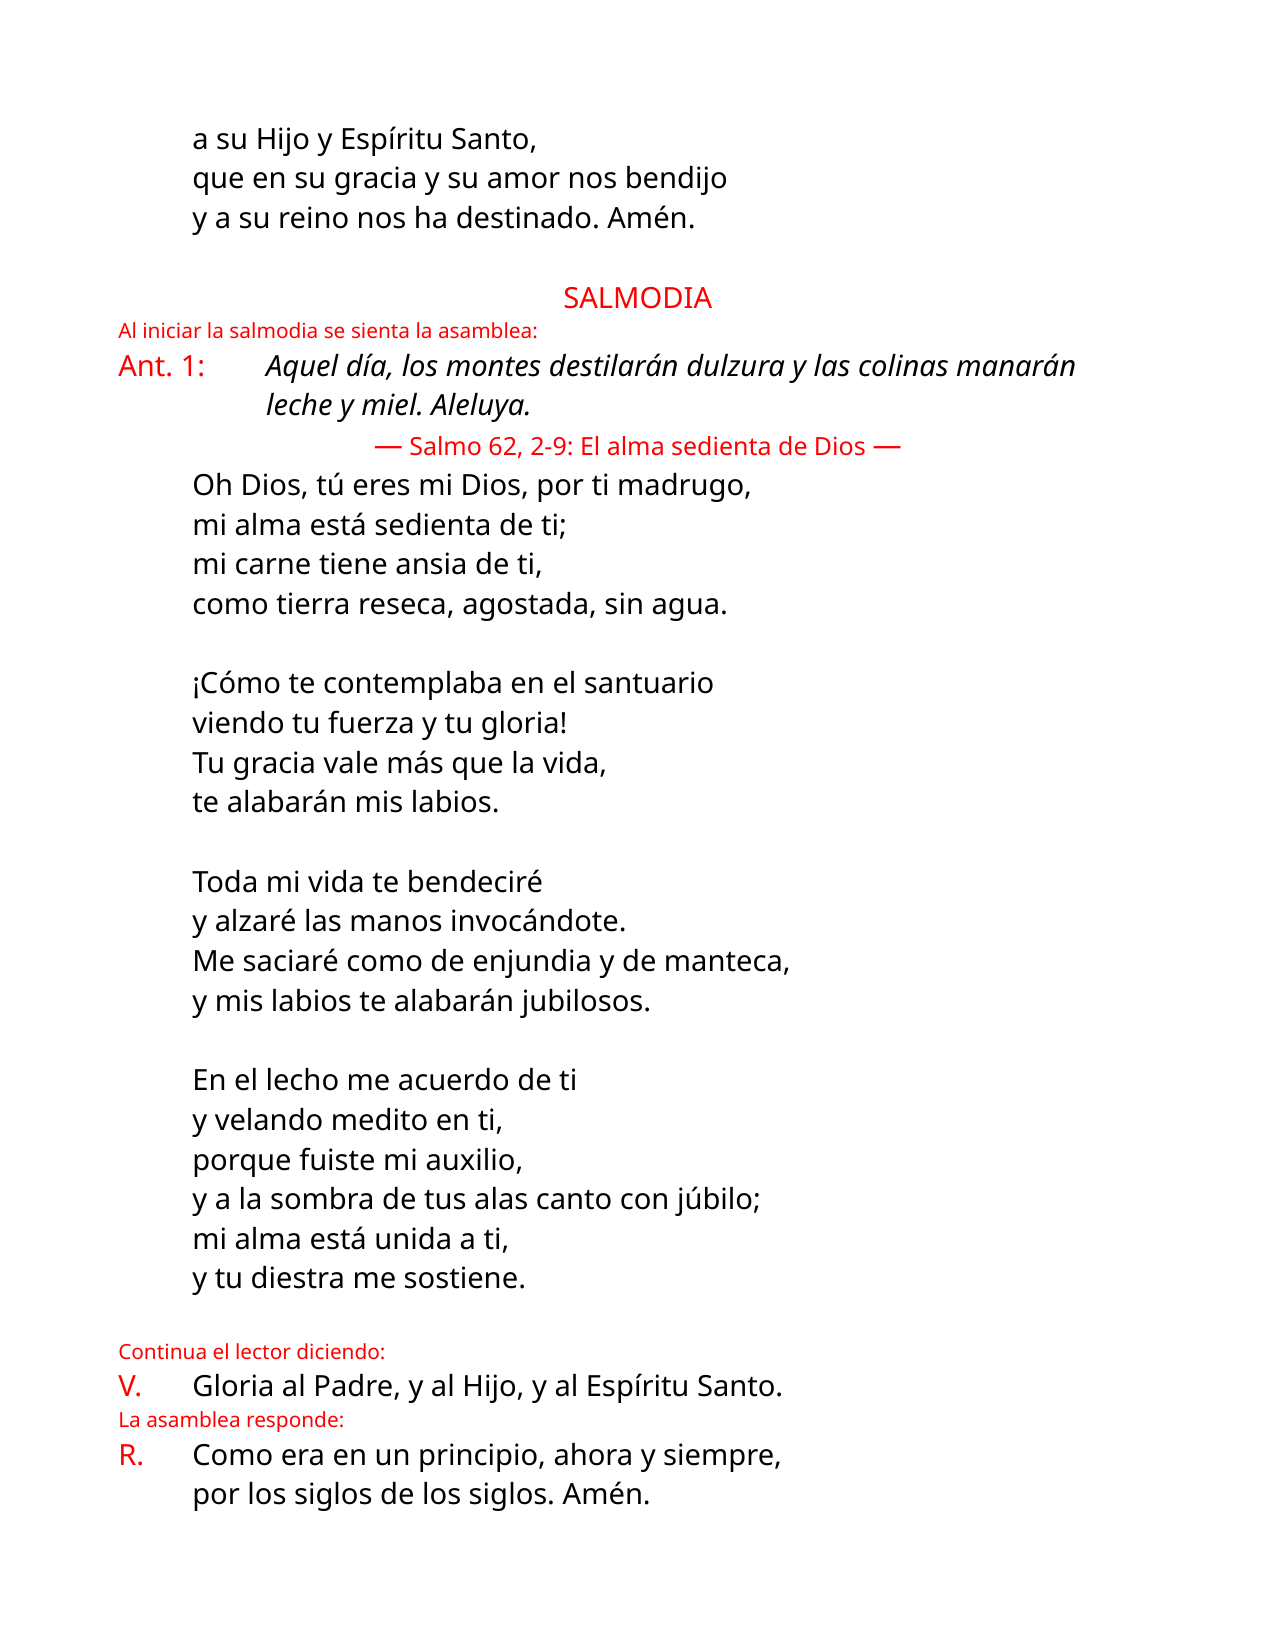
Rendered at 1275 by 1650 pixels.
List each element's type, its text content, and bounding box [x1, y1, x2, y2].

text y a su reino nos ha destinado. Amén. [118, 197, 1157, 237]
text porque fuiste mi auxilio, [118, 1139, 1157, 1178]
text mi carne tiene ansia de ti, [118, 543, 1157, 583]
text y a la sombra de tus alas canto con júbilo; [118, 1178, 1157, 1218]
text Me saciaré como de enjundia y de manteca, [118, 940, 1157, 980]
text y tu diestra me sostiene. [118, 1258, 1157, 1297]
text y alzaré las manos invocándote. [118, 901, 1157, 940]
text mi alma está sedienta de ti; [118, 504, 1157, 543]
text Toda mi vida te bendeciré [118, 861, 1157, 901]
text mi alma está unida a ti, [118, 1218, 1157, 1258]
text como tierra reseca, agostada, sin agua. [118, 583, 1157, 623]
text En el lecho me acuerdo de ti [118, 1059, 1157, 1099]
text te alabarán mis labios. [118, 782, 1157, 821]
text que en su gracia y su amor nos bendijo [118, 158, 1157, 197]
text a su Hijo y Espíritu Santo, [118, 118, 1157, 158]
text Ant. 1: Aquel día, los montes destilarán dulzura y las colinas manarán leche y miel. Aleluya. [118, 345, 1157, 424]
text SALMODIA [118, 277, 1157, 317]
text Continua el lector diciendo: [118, 1337, 1157, 1366]
text viendo tu fuerza y tu gloria! [118, 702, 1157, 742]
text — Salmo 62, 2-9: El alma sedienta de Dios — [118, 424, 1157, 464]
text y velando medito en ti, [118, 1099, 1157, 1139]
text y mis labios te alabarán jubilosos. [118, 980, 1157, 1020]
text La asamblea responde: R. Como era en un principio, ahora y siempre, [118, 1405, 1157, 1473]
text ¡Cómo te contemplaba en el santuario [118, 662, 1157, 702]
text V. Gloria al Padre, y al Hijo, y al Espíritu Santo. [118, 1366, 1157, 1405]
text Oh Dios, tú eres mi Dios, por ti madrugo, [118, 464, 1157, 504]
text por los siglos de los siglos. Amén. [118, 1473, 1157, 1513]
text Tu gracia vale más que la vida, [118, 742, 1157, 782]
text Al iniciar la salmodia se sienta la asamblea: [118, 317, 1157, 345]
